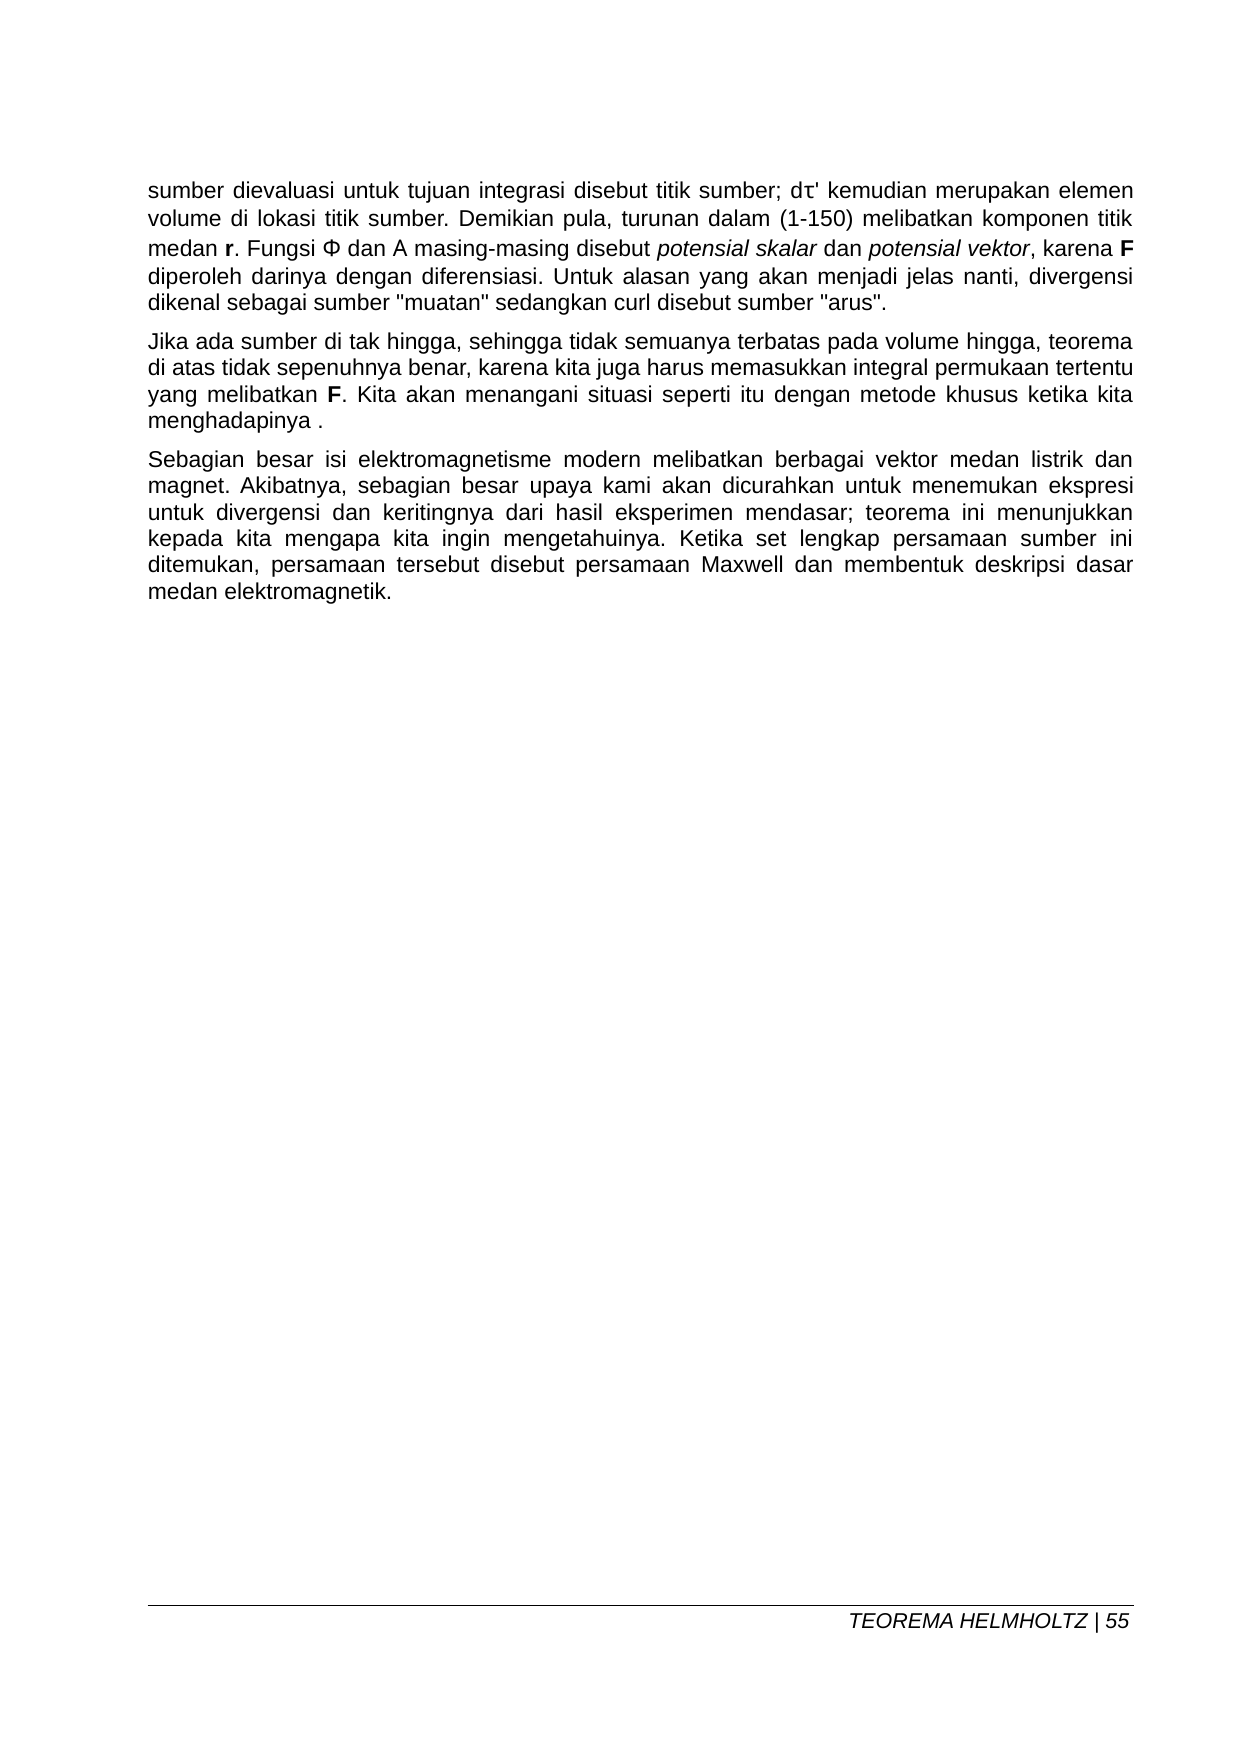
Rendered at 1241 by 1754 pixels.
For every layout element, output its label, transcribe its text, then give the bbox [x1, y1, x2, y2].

text Jika ada sumber di tak hingga, sehingga tidak semuanya terbatas pada volume hingga, teorema di atas tidak sepenuhnya benar, karena kita juga harus memasukkan integral permukaan tertentu yang melibatkan F. Kita akan menangani situasi seperti itu dengan metode khusus ketika kita menghadapinya . [148, 328, 1134, 433]
text Sebagian besar isi elektromagnetisme modern melibatkan berbagai vektor medan listrik dan magnet. Akibatnya, sebagian besar upaya kami akan dicurahkan untuk menemukan ekspresi untuk divergensi dan keritingnya dari hasil eksperimen mendasar; teorema ini menunjukkan kepada kita mengapa kita ingin mengetahuinya. Ketika set lengkap persamaan sumber ini ditemukan, persamaan tersebut disebut persamaan Maxwell dan membentuk deskripsi dasar medan elektromagnetik. [148, 446, 1134, 604]
text sumber dievaluasi untuk tujuan integrasi disebut titik sumber; dτ' kemudian merupakan elemen volume di lokasi titik sumber. Demikian pula, turunan dalam (1-150) melibatkan komponen titik medan r. Fungsi Φ dan A masing-masing disebut potensial skalar dan potensial vektor, karena F diperoleh darinya dengan diferensiasi. Untuk alasan yang akan menjadi jelas nanti, divergensi dikenal sebagai sumber "muatan" sedangkan curl disebut sumber "arus". [148, 174, 1134, 316]
